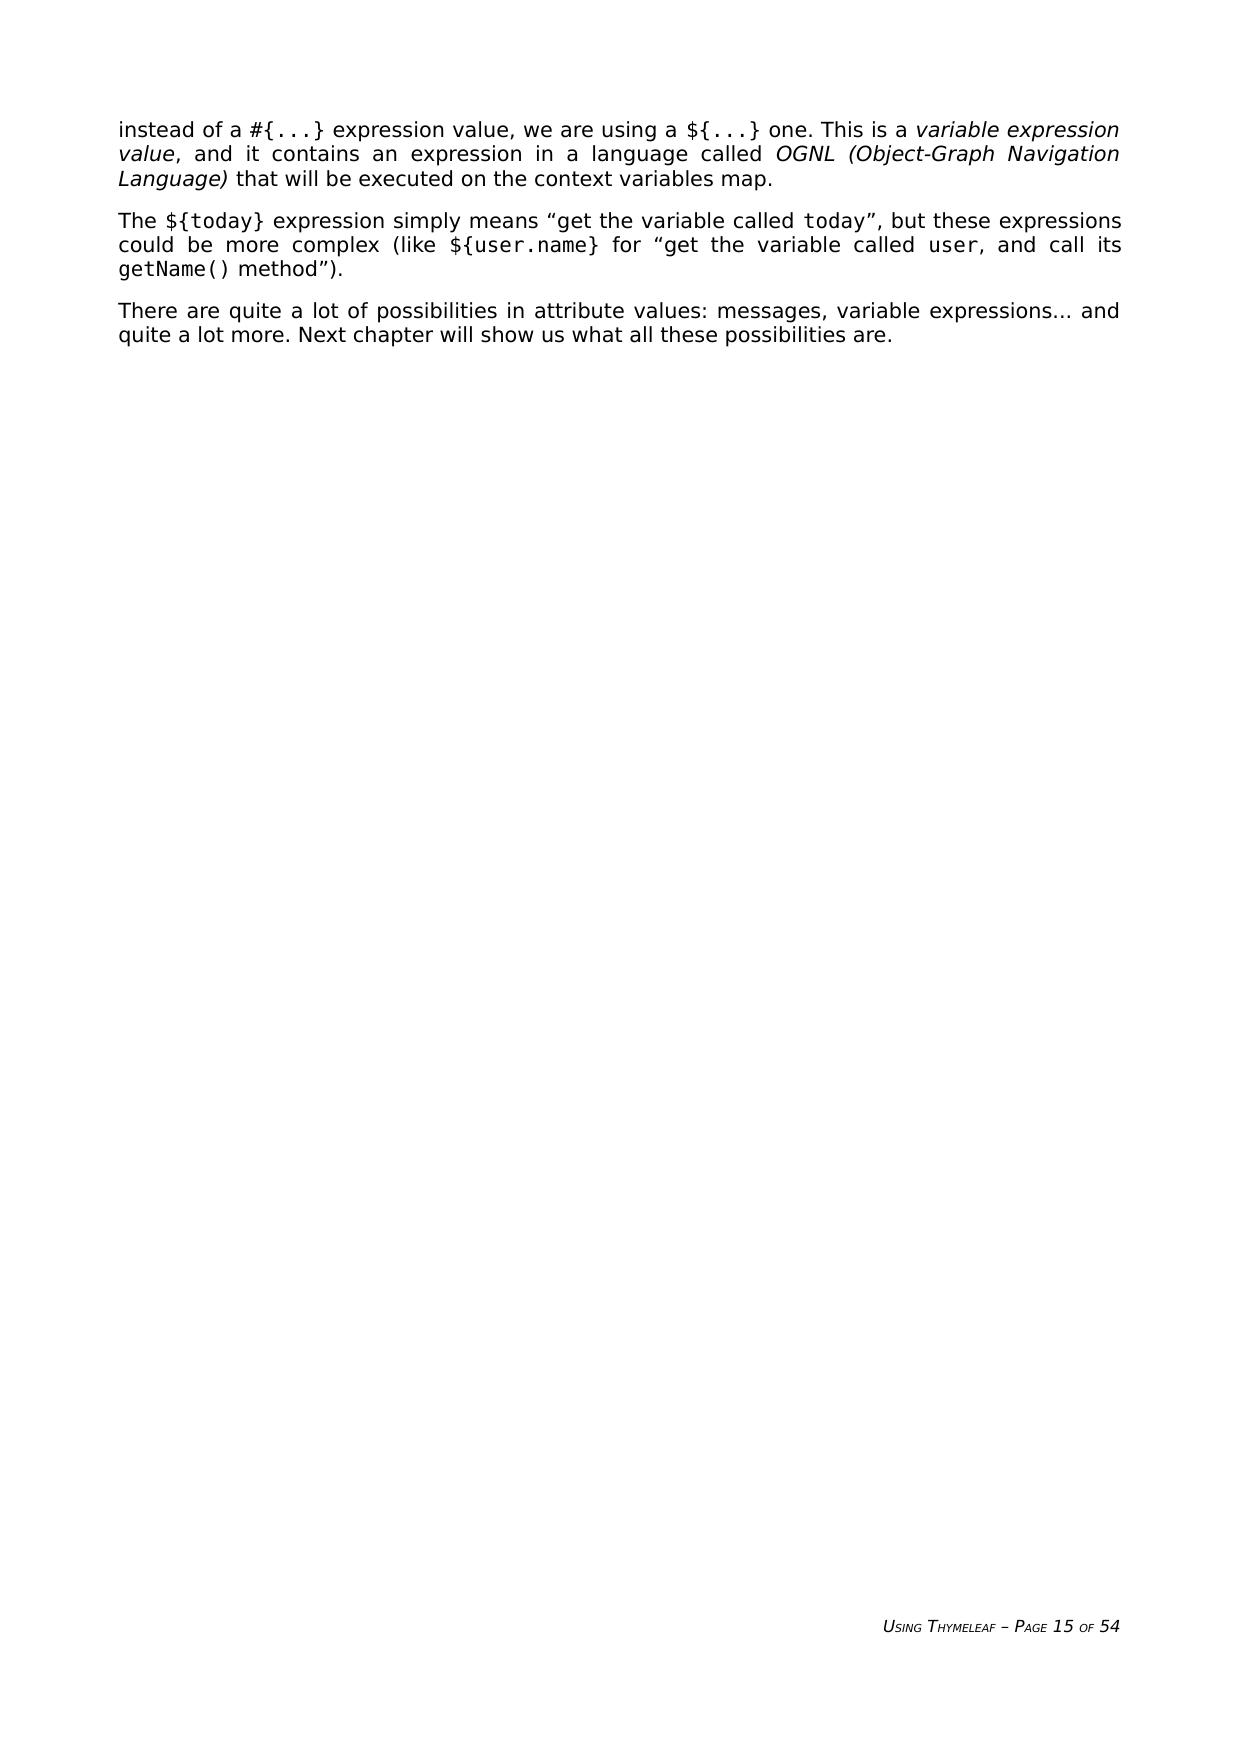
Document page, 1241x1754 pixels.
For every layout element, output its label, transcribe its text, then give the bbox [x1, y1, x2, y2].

text instead of a #{...} expression value, we are using a ${...} one. This is a variable expression value, and it contains an expression in a language called OGNL (Object-Graph Navigation Language) that will be executed on the context variables map. [118, 118, 1122, 191]
text The ${today} expression simply means “get the variable called today”, but these expressions could be more complex (like ${user.name} for “get the variable called user, and call its getName() method”). [118, 209, 1122, 281]
text There are quite a lot of possibilities in attribute values: messages, variable expressions... and quite a lot more. Next chapter will show us what all these possibilities are. [118, 299, 1122, 348]
